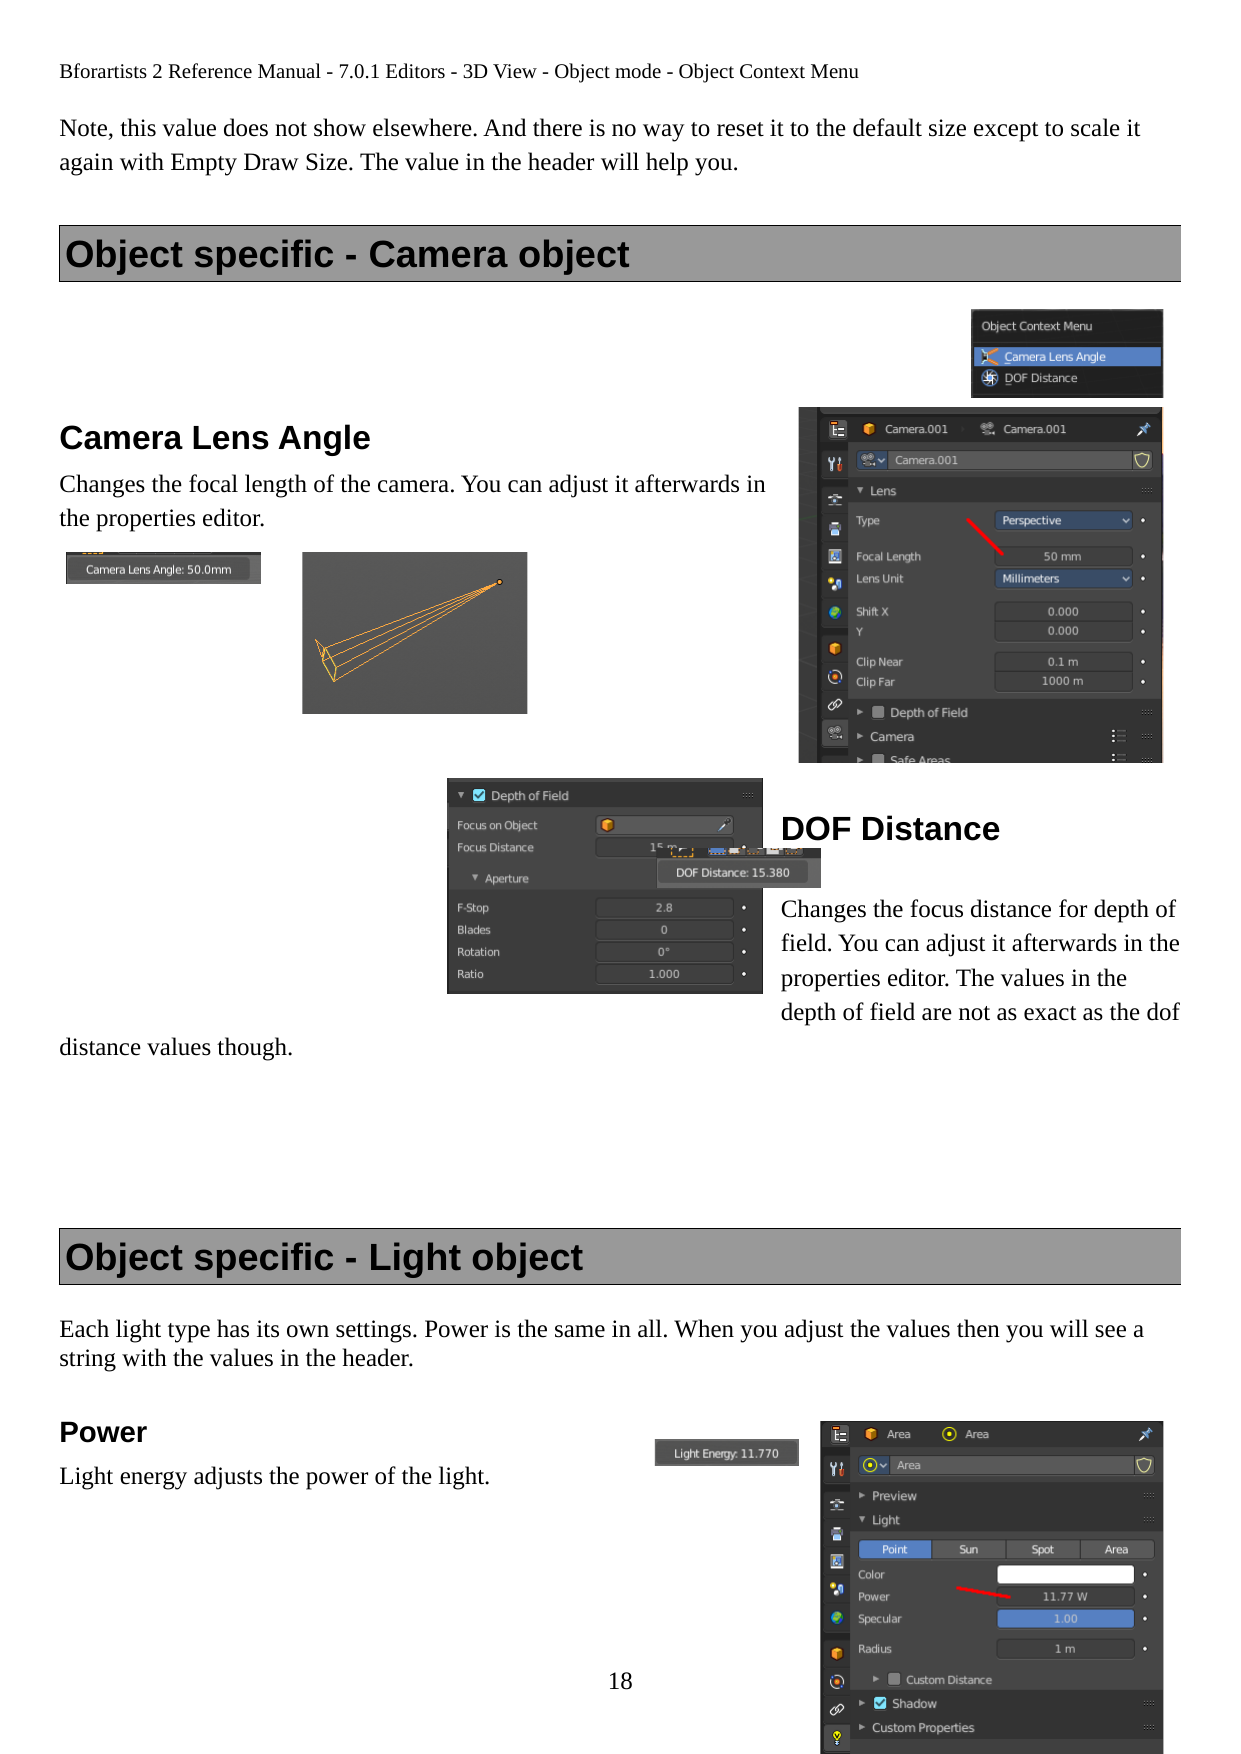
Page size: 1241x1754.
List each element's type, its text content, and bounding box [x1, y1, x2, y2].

text Each light type has its own settings. Power is the same in all. When you adjust the values then you will see a string with the values in the header. [59, 1314, 1181, 1372]
text Changes the focal length of the camera. You can adjust it afterwards in the properties editor. [59, 469, 798, 532]
picture [798, 407, 1164, 763]
subtitle Power [59, 1415, 1181, 1449]
text Note, this value does not show elsewhere. And there is no way to reset it to the default size except to scale it again with Empty Draw Size. The value in the header will help you. [59, 113, 1181, 176]
picture [971, 309, 1164, 398]
picture [447, 778, 821, 994]
picture [654, 1439, 799, 1466]
text Light energy adjusts the power of the light. [59, 1461, 820, 1490]
table_header Object specific - Camera object [60, 226, 1181, 281]
picture [302, 552, 528, 714]
subtitle Camera Lens Angle [59, 418, 798, 457]
subtitle [1164, 418, 1181, 457]
picture [66, 552, 261, 584]
text Changes the focus distance for depth of field. You can adjust it afterwards in the properties editor. The values in the depth of field are not as exact as the dof distance values though. [59, 859, 1181, 1061]
subtitle DOF Distance [59, 770, 1181, 847]
table_header Object specific - Light object [60, 1229, 1181, 1284]
